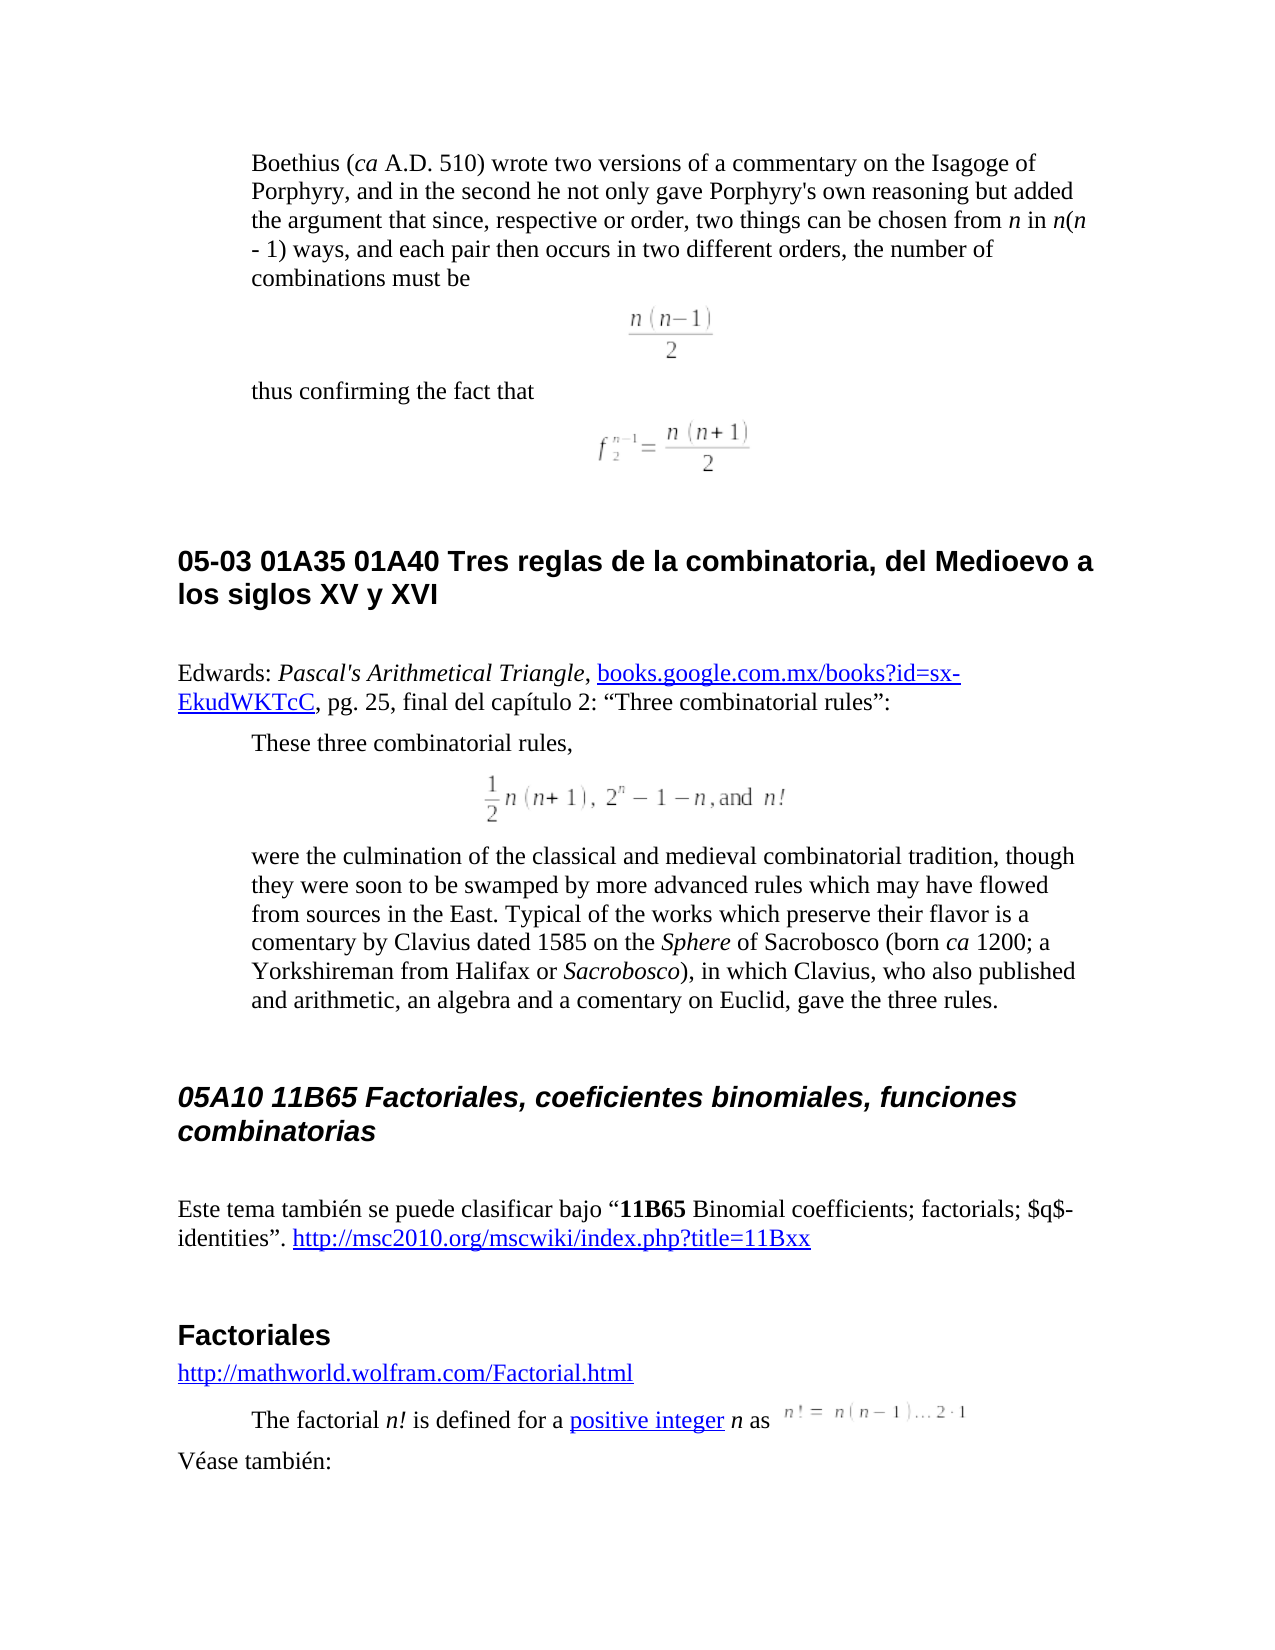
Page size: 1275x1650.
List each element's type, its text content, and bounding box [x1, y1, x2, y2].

text Este tema también se puede clasificar bajo “11B65 Binomial coefficients; factorials; $q$-identities”. http://msc2010.org/mscwiki/index.php?title=11Bxx [177, 1194, 1098, 1252]
text thus confirming the fact that [251, 376, 1098, 405]
text These three combinatorial rules, [251, 728, 1098, 757]
subtitle 05A10 11B65 Factoriales, coeficientes binomiales, funciones combinatorias [177, 1080, 1098, 1147]
subtitle Factoriales [177, 1318, 1098, 1352]
text were the culmination of the classical and medieval combinatorial tradition, though they were soon to be swamped by more advanced rules which may have flowed from sources in the East. Typical of the works which preserve their flavor is a comentary by Clavius dated 1585 on the Sphere of Sacrobosco (born ca 1200; a Yorkshireman from Halifax or Sacrobosco), in which Clavius, who also published and arithmetic, an algebra and a comentary on Euclid, gave the three rules. [251, 841, 1098, 1014]
text The factorial n! is defined for a positive integer n as [251, 1399, 1098, 1433]
text http://mathworld.wolfram.com/Factorial.html [177, 1358, 1098, 1387]
text Boethius (ca A.D. 510) wrote two versions of a commentary on the Isagoge of Porphyry, and in the second he not only gave Porphyry's own reasoning but added the argument that since, respective or order, two things can be chosen from n in n(n - 1) ways, and each pair then occurs in two different orders, the number of combinations must be [251, 148, 1098, 291]
text Véase también: [177, 1446, 1098, 1475]
subtitle 05-03 01A35 01A40 Tres reglas de la combinatoria, del Medioevo a los siglos XV y XVI [177, 544, 1098, 611]
text Edwards: Pascal's Arithmetical Triangle, books.google.com.mx/books?id=sx-EkudWKTcC, pg. 25, final del capítulo 2: “Three combinatorial rules”: [177, 658, 1098, 716]
